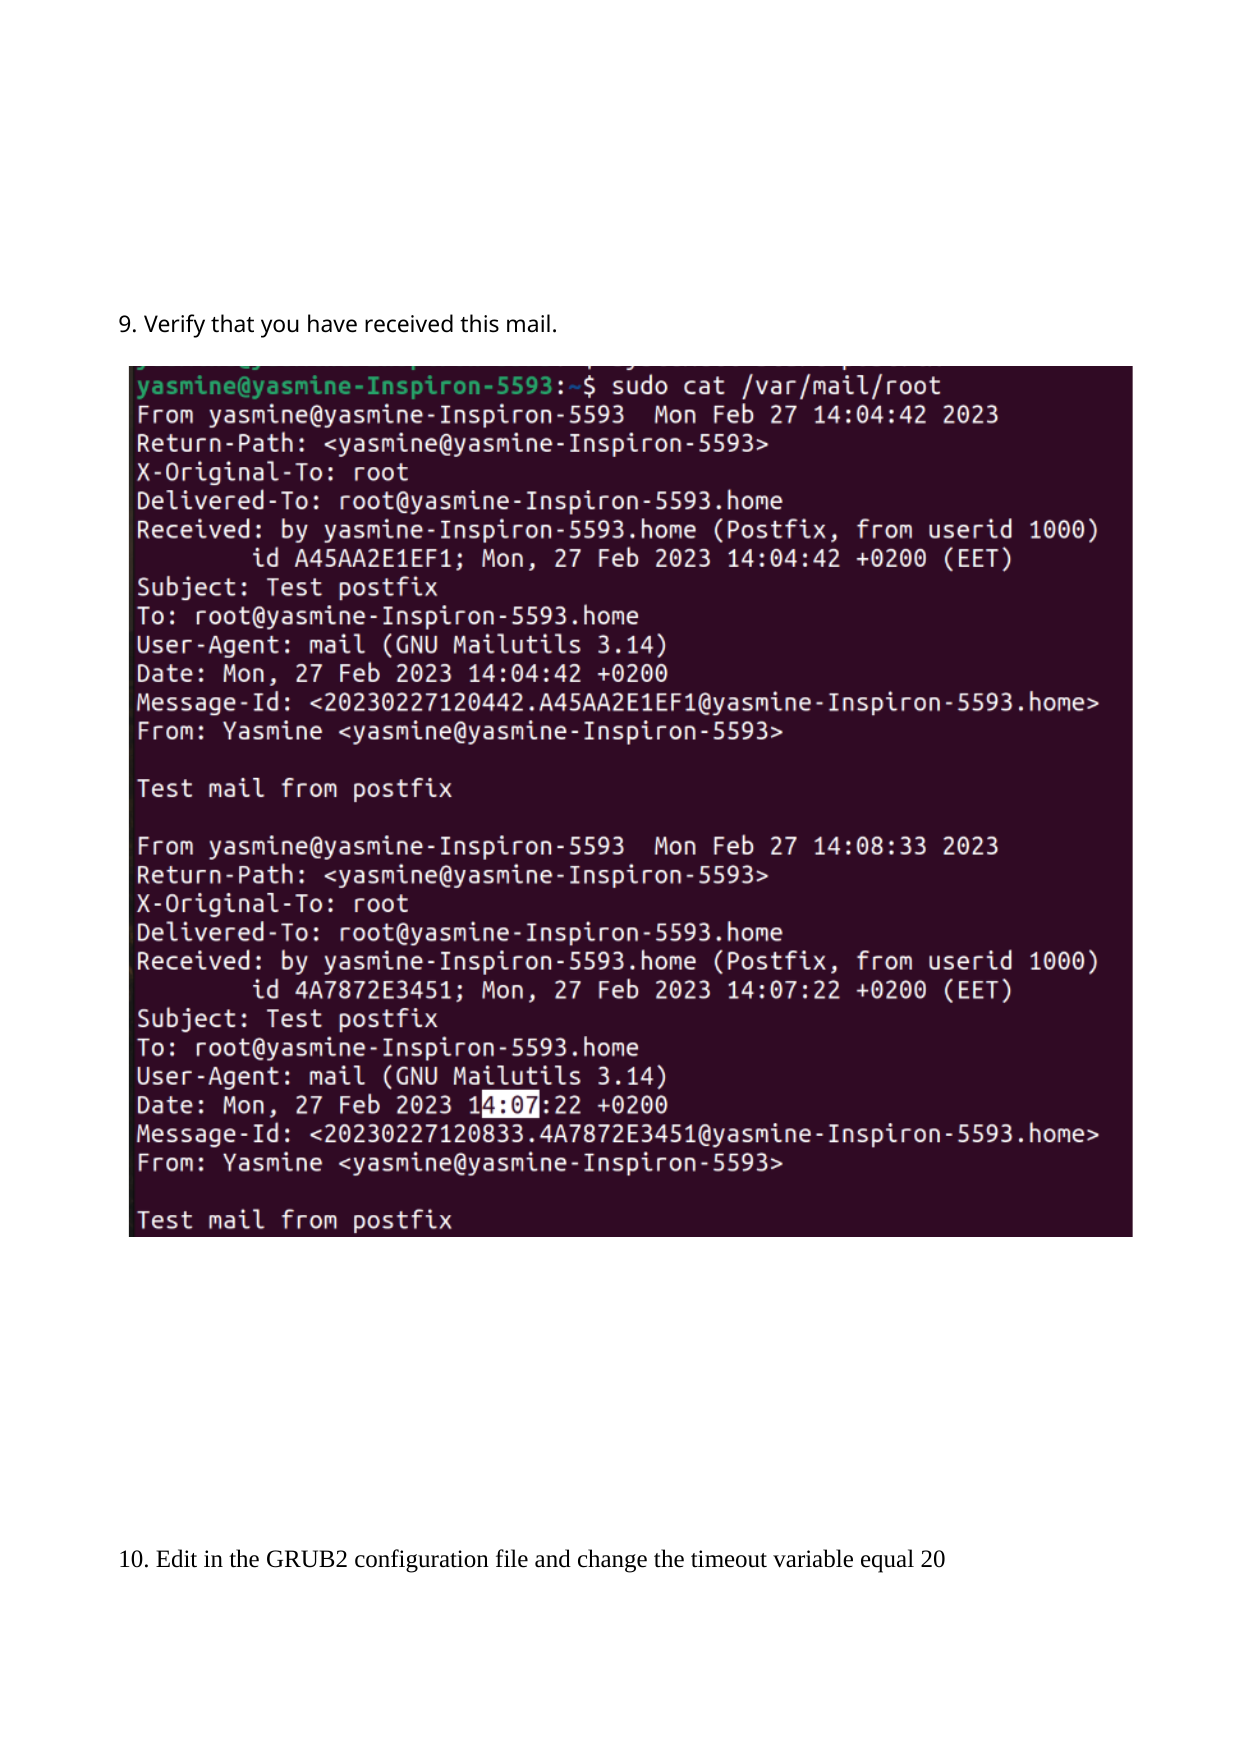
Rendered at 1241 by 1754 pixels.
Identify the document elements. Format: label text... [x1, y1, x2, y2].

text 9. Verify that you have received this mail. [118, 306, 1122, 340]
text 10. Edit in the GRUB2 configuration file and change the timeout variable equal 20 [118, 1544, 1122, 1572]
picture [128, 366, 1133, 1237]
